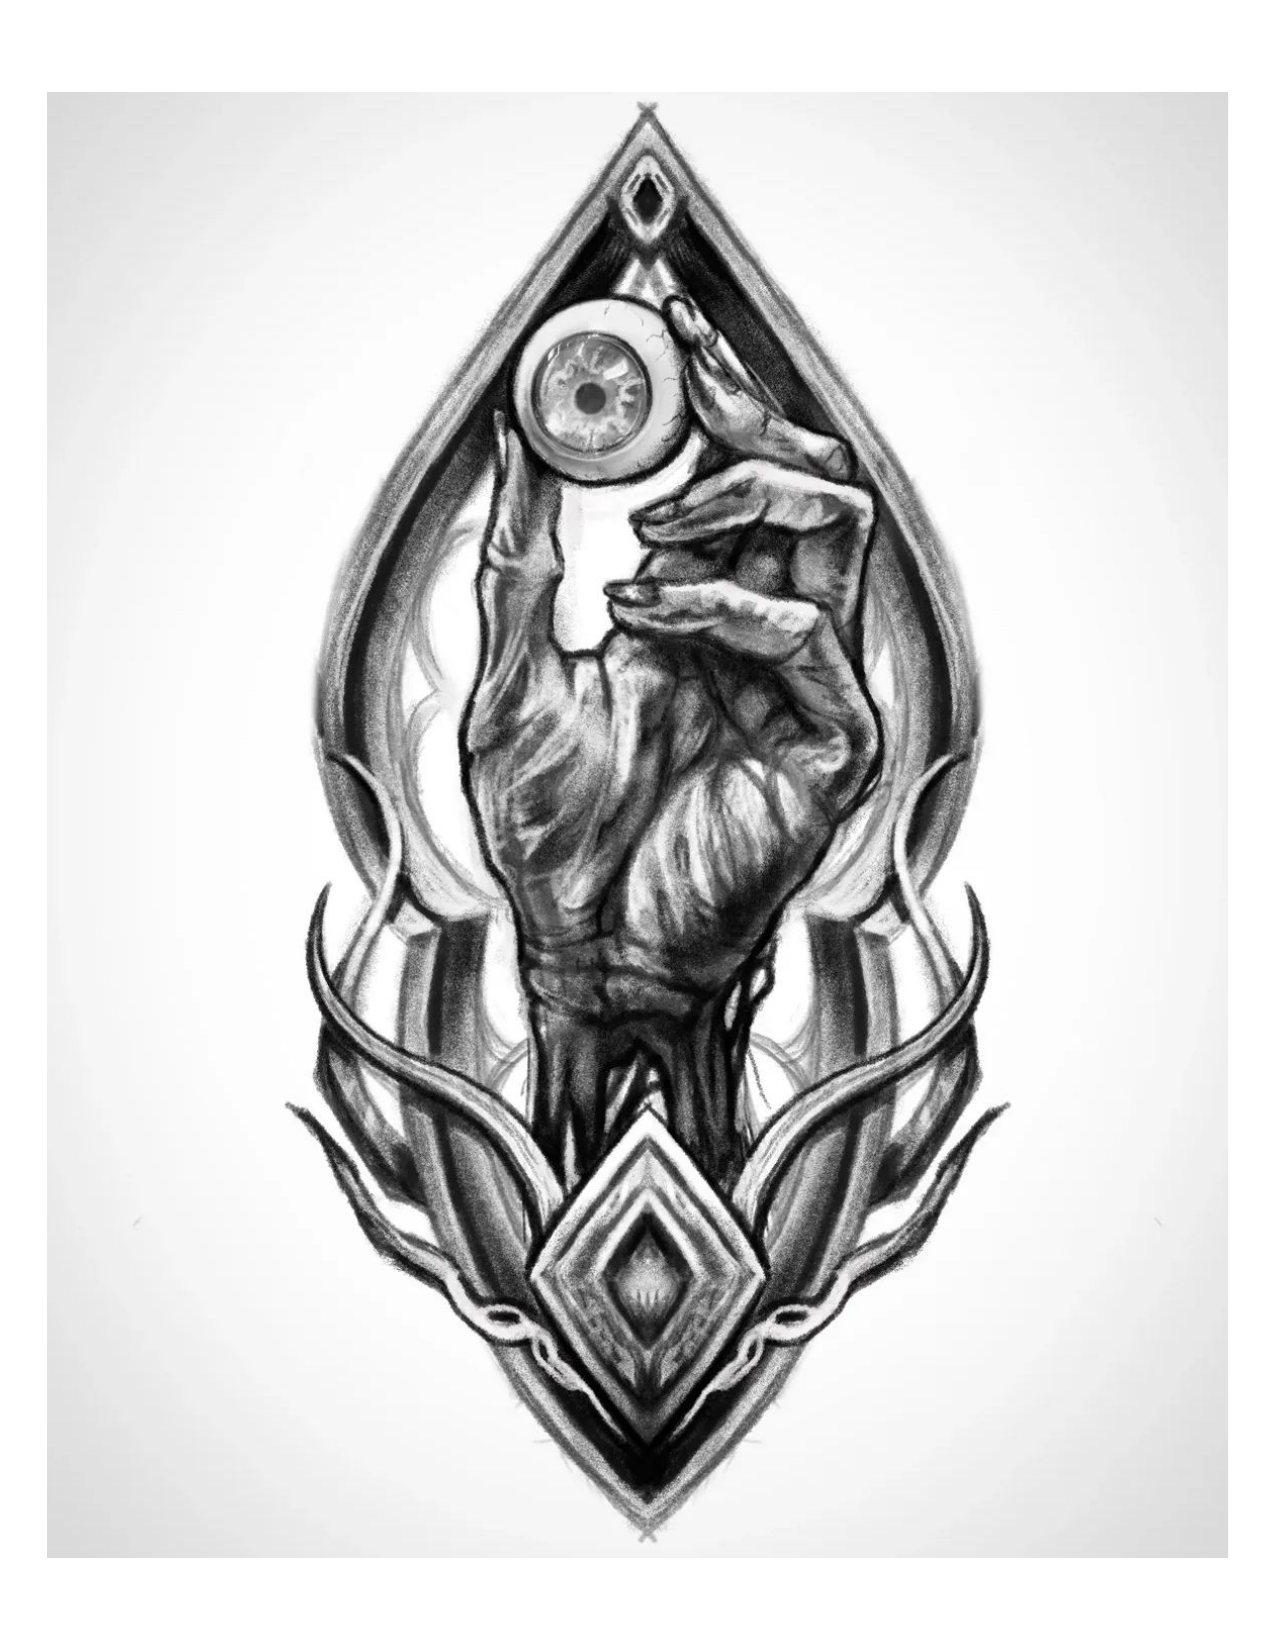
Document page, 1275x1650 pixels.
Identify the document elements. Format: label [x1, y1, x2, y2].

picture [47, 92, 1229, 1558]
